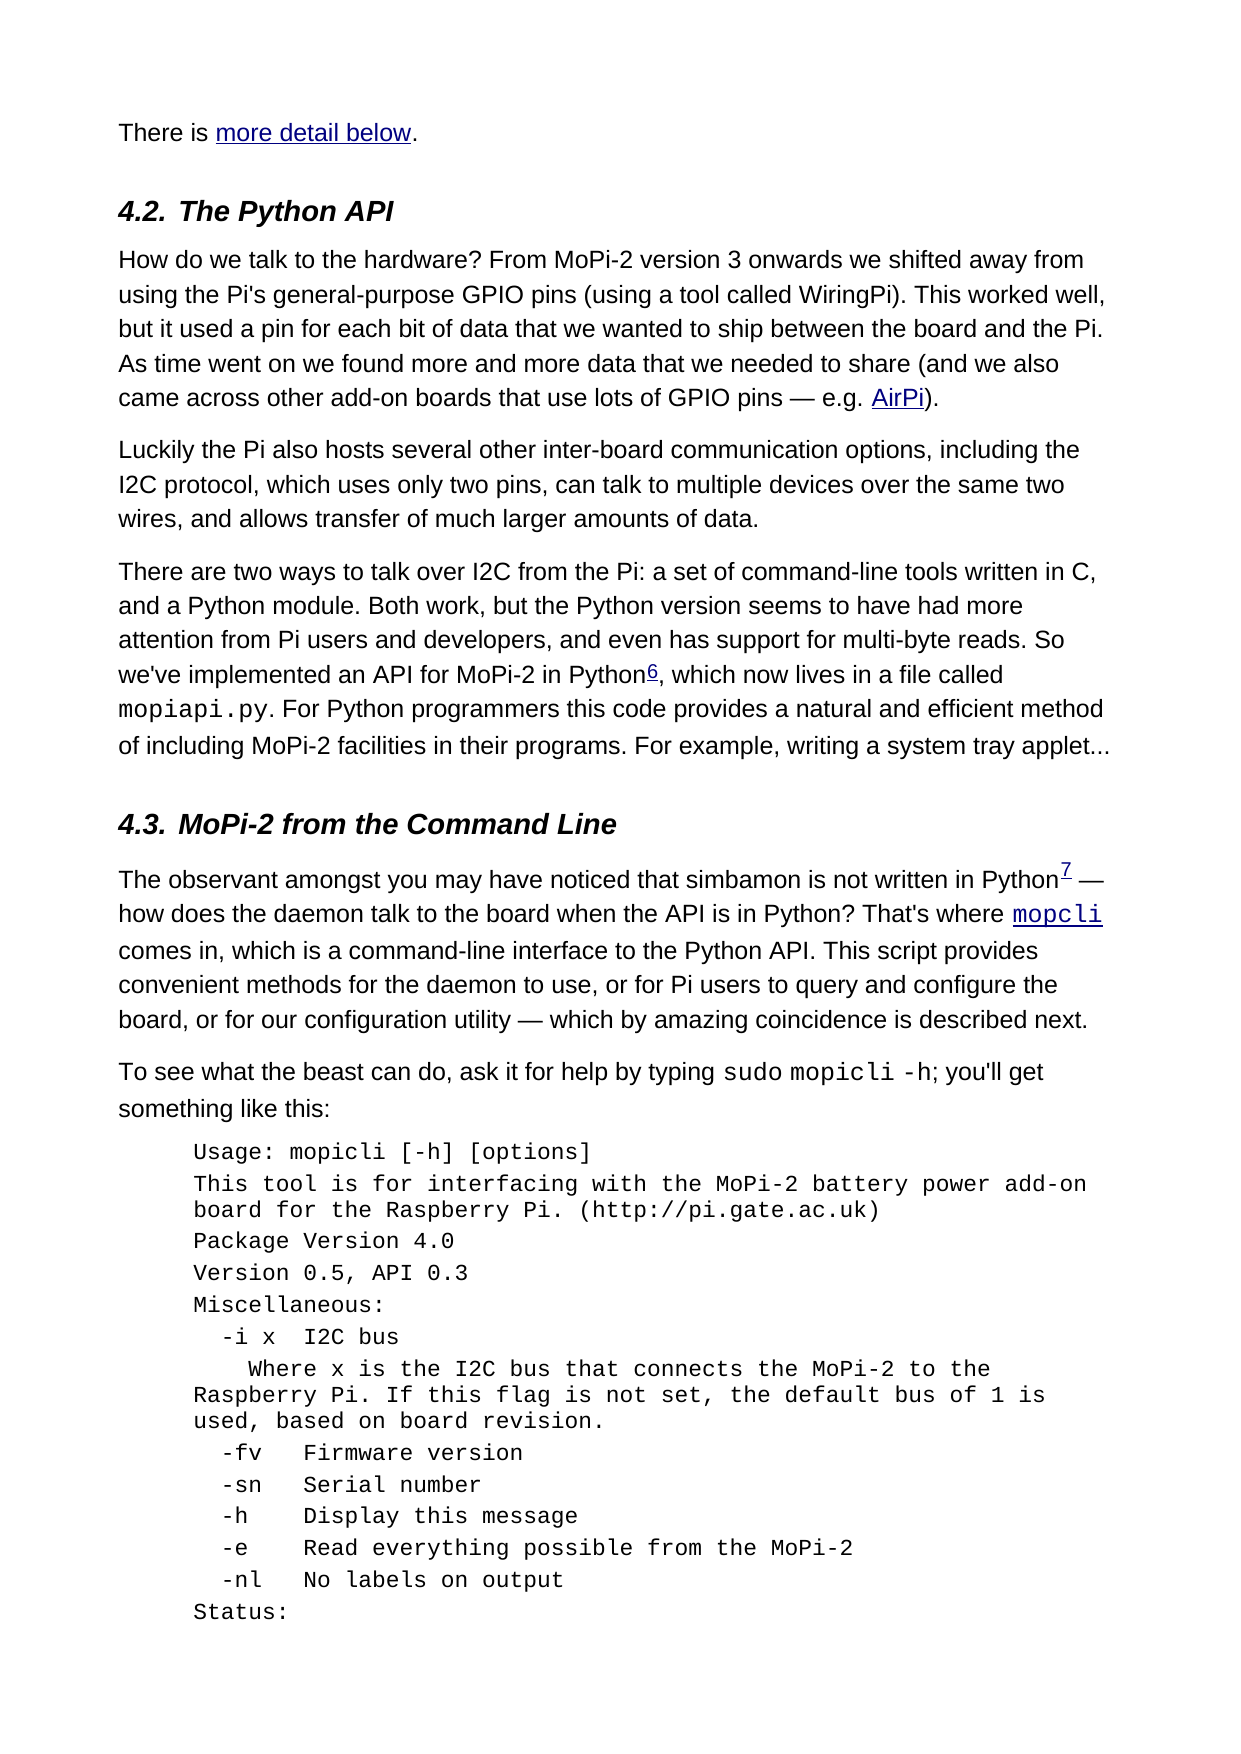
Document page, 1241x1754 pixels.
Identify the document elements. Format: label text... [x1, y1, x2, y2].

text -fv Firmware version [193, 1441, 1122, 1467]
text Where x is the I2C bus that connects the MoPi-2 to the Raspberry Pi. If this flag is not set, the default bus of 1 is used, based on board revision. [193, 1357, 1122, 1435]
subtitle The Python API [118, 194, 1122, 227]
text To see what the beast can do, ask it for help by typing sudo mopicli -h; you'll get something like this: [118, 1057, 1122, 1123]
text There is more detail below. [118, 118, 1122, 147]
text -nl No labels on output [193, 1568, 1122, 1594]
text Luckily the Pi also hosts several other inter-board communication options, including the I2C protocol, which uses only two pins, can talk to multiple devices over the same two wires, and allows transfer of much larger amounts of data. [118, 435, 1122, 533]
text -h Display this message [193, 1505, 1122, 1531]
text -e Read everything possible from the MoPi-2 [193, 1537, 1122, 1563]
text -i x I2C bus [193, 1325, 1122, 1351]
text Version 0.5, API 0.3 [193, 1262, 1122, 1288]
subtitle MoPi-2 from the Command Line [118, 807, 1122, 840]
text -sn Serial number [193, 1473, 1122, 1499]
text How do we talk to the hardware? From MoPi-2 version 3 onwards we shifted away from using the Pi's general-purpose GPIO pins (using a tool called WiringPi). This worked well, but it used a pin for each bit of data that we wanted to ship between the board and the Pi. As time went on we found more and more data that we needed to share (and we also came across other add-on boards that use lots of GPIO pins — e.g. AirPi). [118, 245, 1122, 412]
text Usage: mopicli [-h] [options] [193, 1140, 1122, 1166]
text Package Version 4.0 [193, 1230, 1122, 1256]
text There are two ways to talk over I2C from the Pi: a set of command-line tools written in C, and a Python module. Both work, but the Python version seems to have had more attention from Pi users and developers, and even has support for multi-byte reads. So we've implemented an API for MoPi-2 in Python6, which now lives in a file called mopiapi.py. For Python programmers this code provides a natural and efficient method of including MoPi-2 facilities in their programs. For example, writing a system tray applet... [118, 556, 1122, 760]
text The observant amongst you may have noticed that simbamon is not written in Python7 — how does the daemon talk to the board when the API is in Python? That's where mopcli comes in, which is a command-line interface to the Python API. This script provides convenient methods for the daemon to use, or for Pi users to query and configure the board, or for our configuration utility — which by amazing coincidence is described next. [118, 858, 1122, 1034]
text Status: [193, 1600, 1122, 1626]
text This tool is for interfacing with the MoPi-2 battery power add-on board for the Raspberry Pi. (http://pi.gate.ac.uk) [193, 1172, 1122, 1224]
text Miscellaneous: [193, 1293, 1122, 1319]
